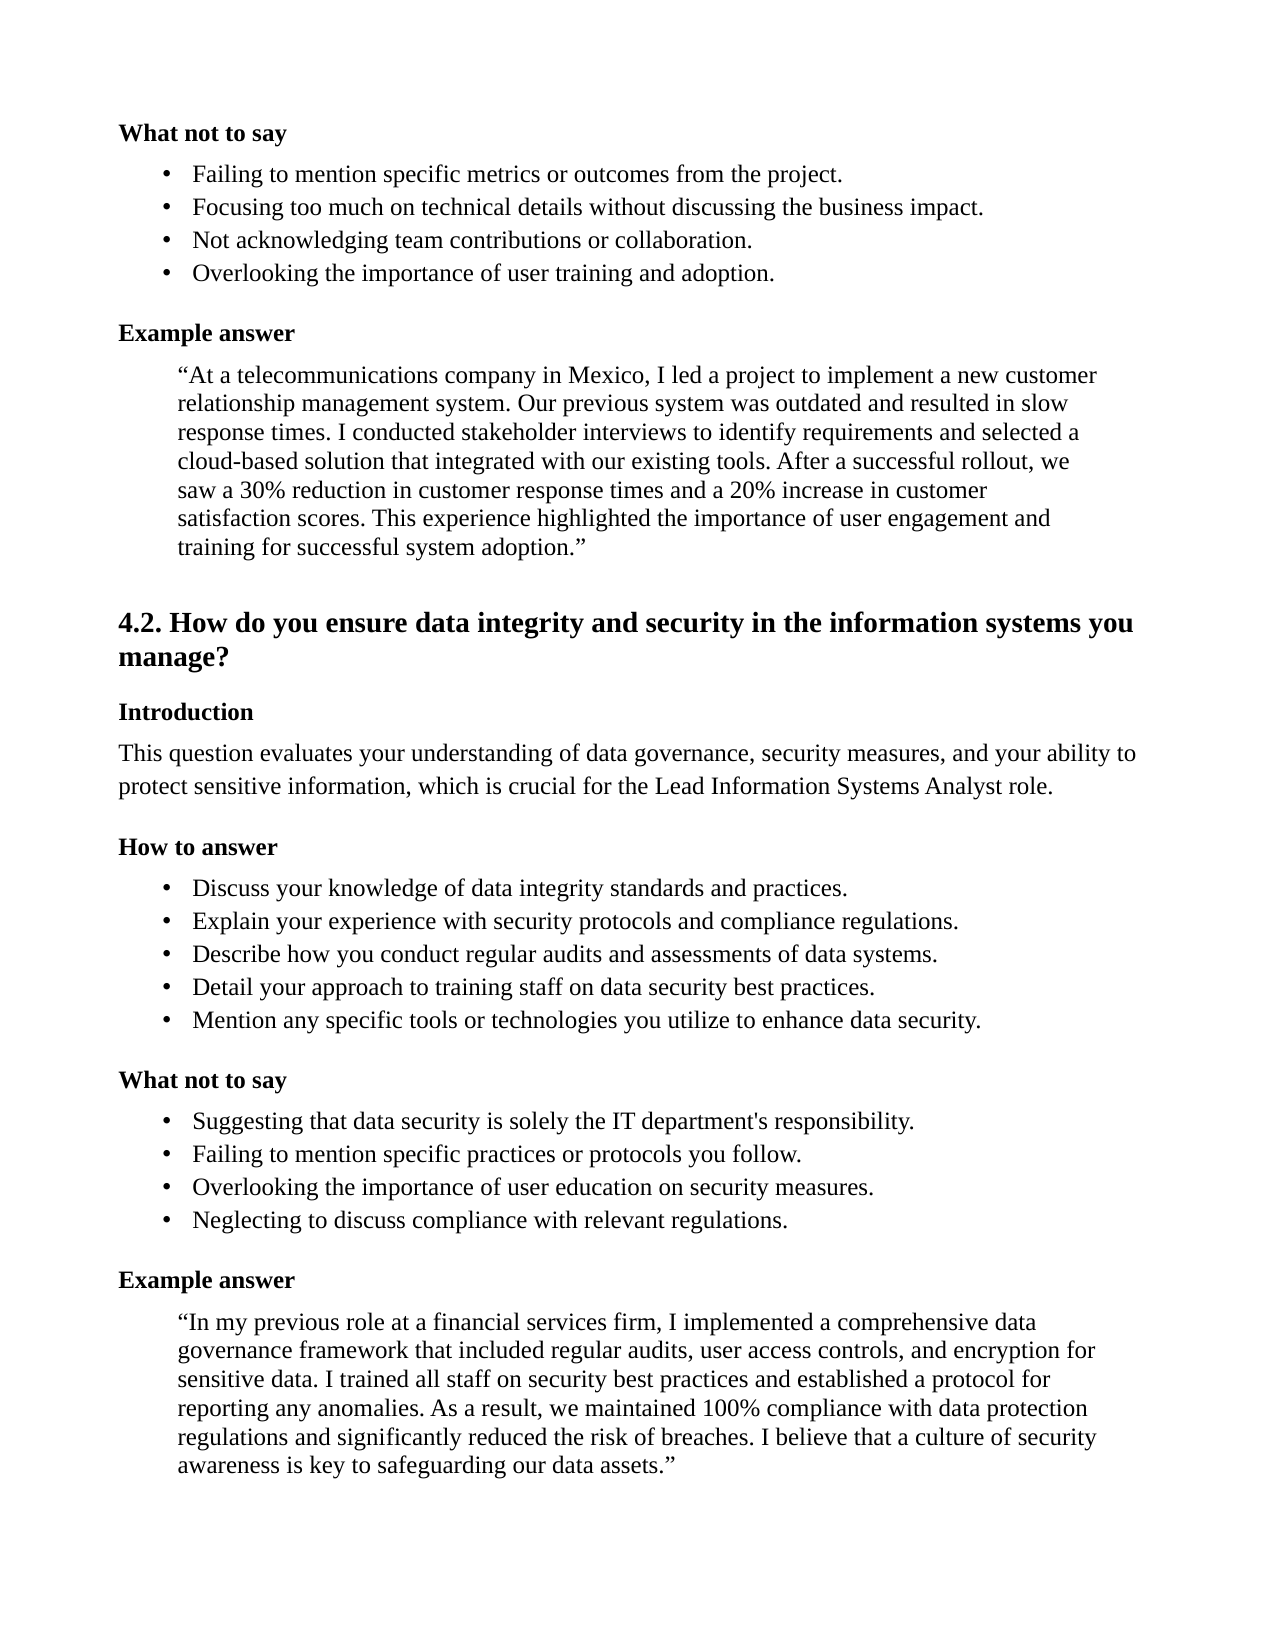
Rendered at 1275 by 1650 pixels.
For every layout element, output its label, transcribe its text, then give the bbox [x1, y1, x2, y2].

list Not acknowledging team contributions or collaboration. [162, 225, 1157, 254]
list Suggesting that data security is solely the IT department's responsibility. [162, 1106, 1157, 1135]
list Focusing too much on technical details without discussing the business impact. [162, 192, 1157, 221]
text “At a telecommunications company in Mexico, I led a project to implement a new customer relationship management system. Our previous system was outdated and resulted in slow response times. I conducted stakeholder interviews to identify requirements and selected a cloud-based solution that integrated with our existing tools. After a successful rollout, we saw a 30% reduction in customer response times and a 20% increase in customer satisfaction scores. This experience highlighted the importance of user engagement and training for successful system adoption.” [177, 360, 1098, 561]
list Explain your experience with security protocols and compliance regulations. [162, 906, 1157, 934]
list Failing to mention specific metrics or outcomes from the project. [162, 159, 1157, 188]
list Overlooking the importance of user education on security measures. [162, 1172, 1157, 1201]
list Detail your approach to training staff on data security best practices. [162, 972, 1157, 1001]
list Describe how you conduct regular audits and assessments of data systems. [162, 939, 1157, 968]
subtitle Introduction [118, 697, 1157, 726]
list Mention any specific tools or technologies you utilize to enhance data security. [162, 1005, 1157, 1034]
text “In my previous role at a financial services firm, I implemented a comprehensive data governance framework that included regular audits, user access controls, and encryption for sensitive data. I trained all staff on security best practices and established a protocol for reporting any anomalies. As a result, we maintained 100% compliance with data protection regulations and significantly reduced the risk of breaches. I believe that a culture of security awareness is key to safeguarding our data assets.” [177, 1307, 1098, 1479]
list Discuss your knowledge of data integrity standards and practices. [162, 873, 1157, 902]
subtitle How to answer [118, 832, 1157, 860]
list Failing to mention specific practices or protocols you follow. [162, 1139, 1157, 1168]
subtitle What not to say [118, 118, 1157, 147]
list Overlooking the importance of user training and adoption. [162, 258, 1157, 287]
text This question evaluates your understanding of data governance, security measures, and your ability to protect sensitive information, which is crucial for the Lead Information Systems Analyst role. [118, 738, 1157, 800]
subtitle What not to say [118, 1065, 1157, 1094]
subtitle Example answer [118, 1265, 1157, 1294]
subtitle Example answer [118, 318, 1157, 347]
list Neglecting to discuss compliance with relevant regulations. [162, 1205, 1157, 1234]
subtitle 4.2. How do you ensure data integrity and security in the information systems you manage? [118, 605, 1157, 672]
